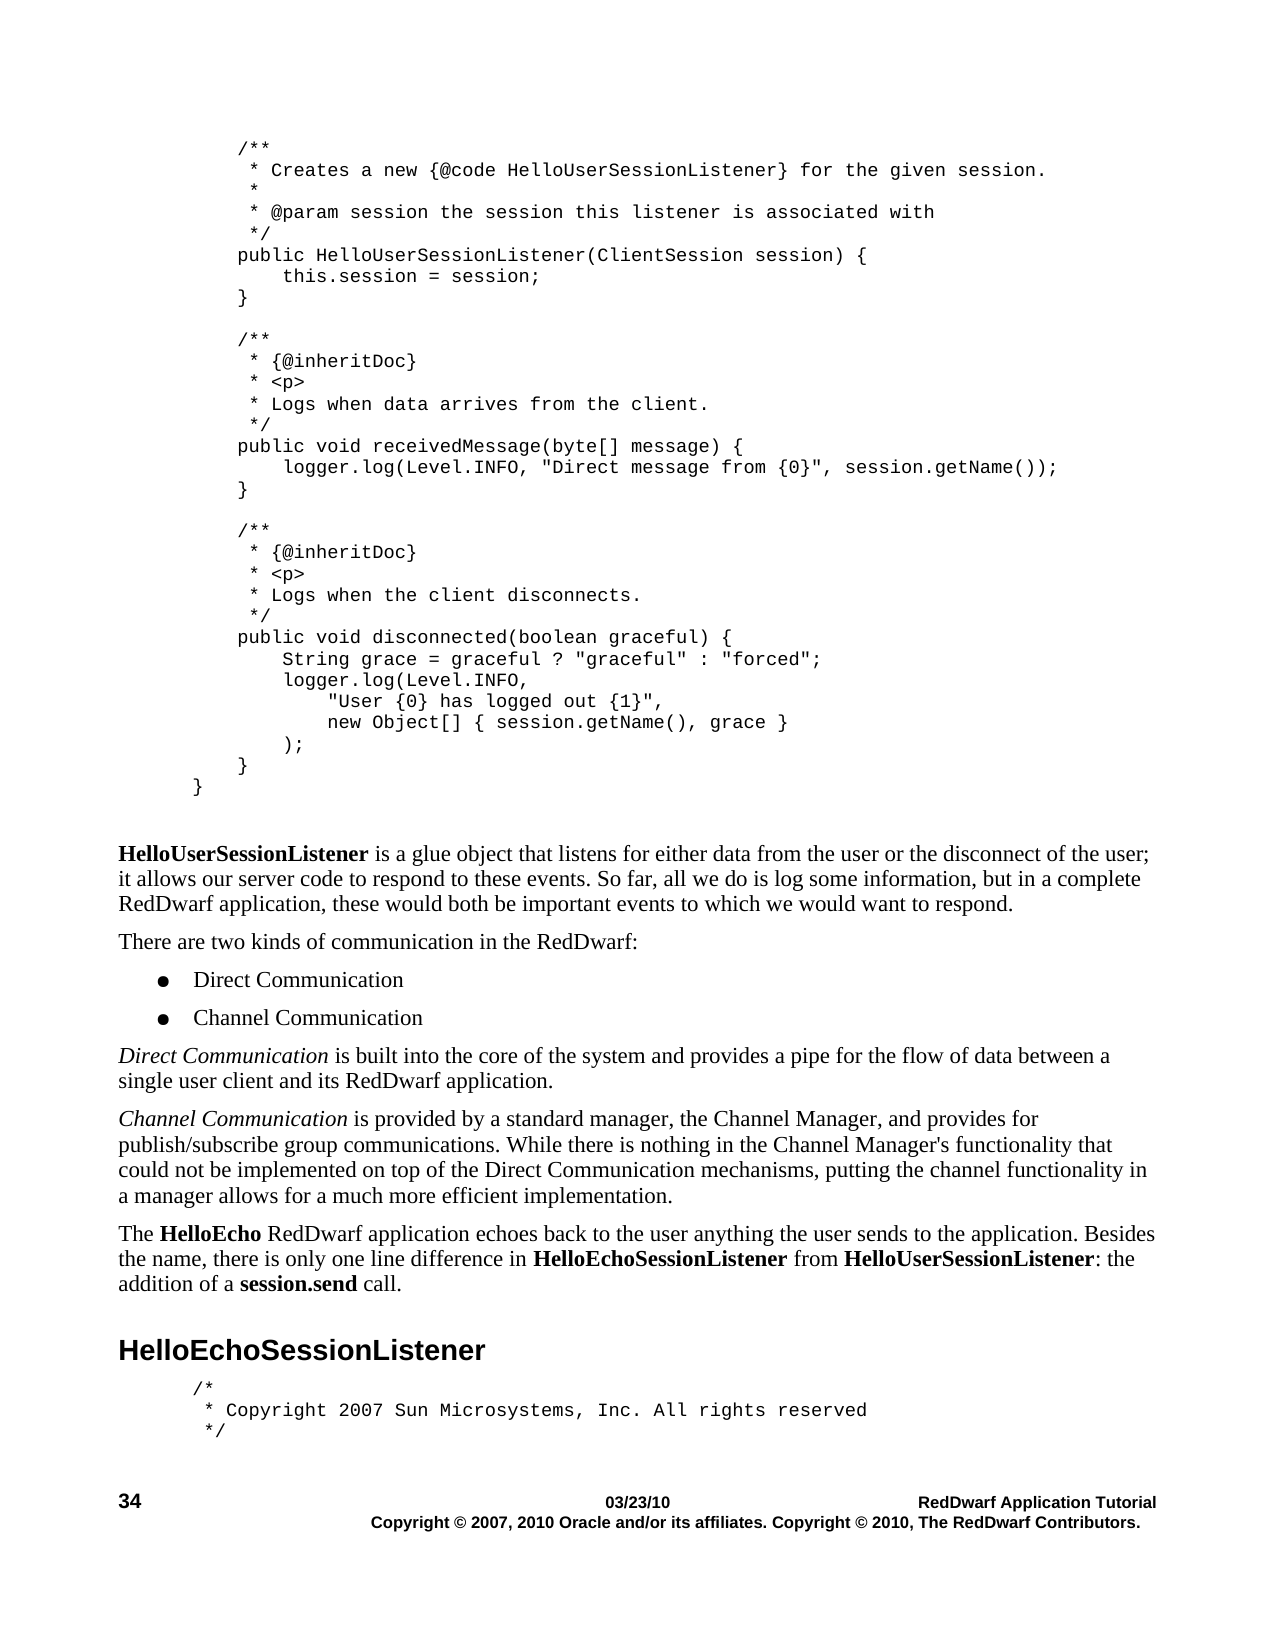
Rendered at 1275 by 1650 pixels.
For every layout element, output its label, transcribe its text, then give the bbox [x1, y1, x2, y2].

text /** * Creates a new {@code HelloUserSessionListener} for the given session. * * @param session the session this listener is associated with */ public HelloUserSessionListener(ClientSession session) { this.session = session; } /** * {@inheritDoc} * <p> * Logs when data arrives from the client. */ public void receivedMessage(byte[] message) { logger.log(Level.INFO, "Direct message from {0}", session.getName()); } /** * {@inheritDoc} * <p> * Logs when the client disconnects. */ public void disconnected(boolean graceful) { String grace = graceful ? "graceful" : "forced"; logger.log(Level.INFO, "User {0} has logged out {1}", new Object[] { session.getName(), grace } ); } } [192, 118, 1098, 819]
text HelloUserSessionListener is a glue object that listens for either data from the user or the disconnect of the user; it allows our server code to respond to these events. So far, all we do is log some information, but in a complete RedDwarf application, these would both be important events to which we would want to respond. [118, 841, 1157, 917]
text Channel Communication is provided by a standard manager, the Channel Manager, and provides for publish/subscribe group communications. While there is nothing in the Channel Manager's functionality that could not be implemented on top of the Direct Communication mechanisms, putting the channel functionality in a manager allows for a much more efficient implementation. [118, 1106, 1157, 1208]
text Direct Communication is built into the core of the system and provides a pipe for the flow of data between a single user client and its RedDwarf application. [118, 1043, 1157, 1094]
list Channel Communication [156, 1005, 1157, 1031]
list Direct Communication [156, 967, 1157, 993]
text There are two kinds of communication in the RedDwarf: [118, 929, 1157, 955]
subtitle HelloEchoSessionListener [118, 1334, 1157, 1367]
text /* * Copyright 2007 Sun Microsystems, Inc. All rights reserved */ [192, 1379, 1098, 1443]
text The HelloEcho RedDwarf application echoes back to the user anything the user sends to the application. Besides the name, there is only one line difference in HelloEchoSessionListener from HelloUserSessionListener: the addition of a session.send call. [118, 1221, 1157, 1297]
